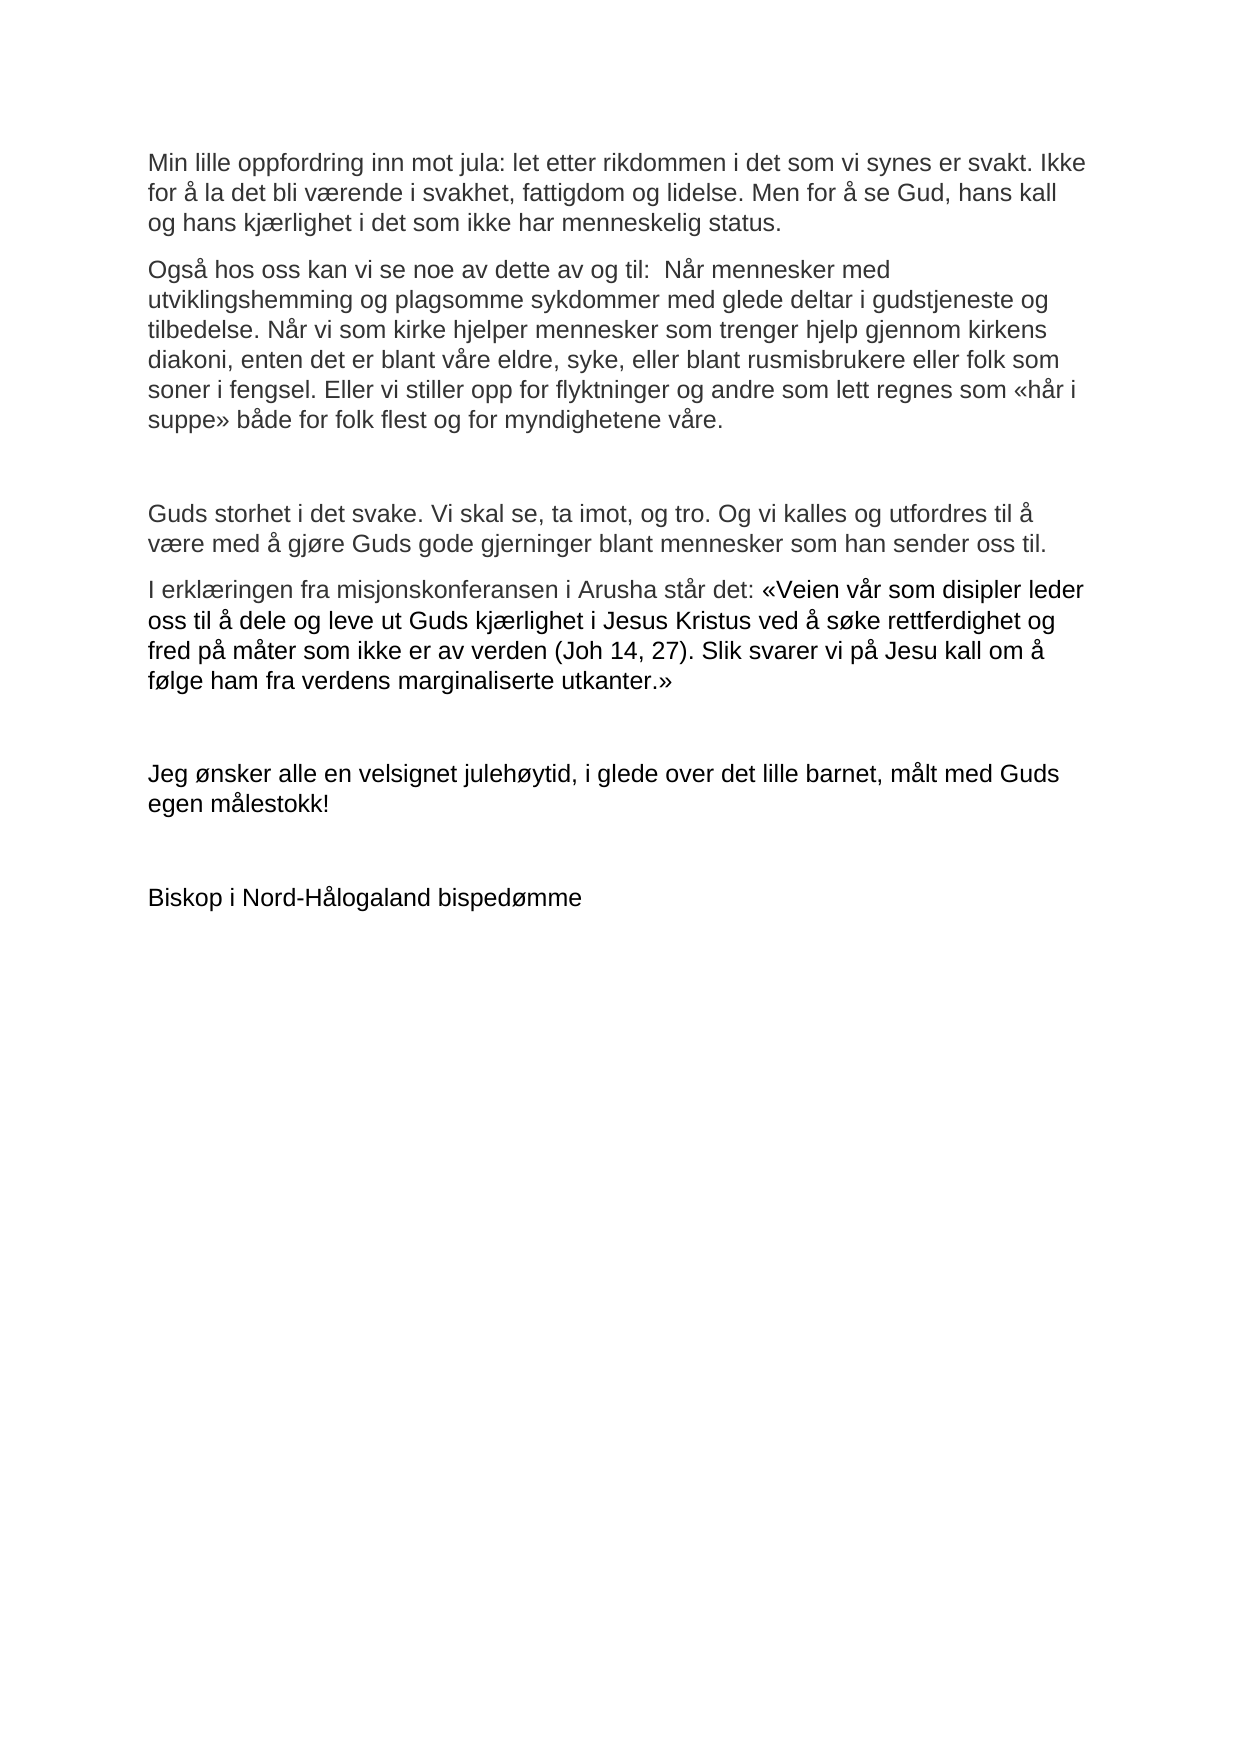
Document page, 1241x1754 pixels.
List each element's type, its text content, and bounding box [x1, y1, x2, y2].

text Guds storhet i det svake. Vi skal se, ta imot, og tro. Og vi kalles og utfordres til å være med å gjøre Guds gode gjerninger blant mennesker som han sender oss til. [148, 499, 1093, 557]
text Jeg ønsker alle en velsignet julehøytid, i glede over det lille barnet, målt med Guds egen målestokk! [148, 759, 1093, 818]
text Biskop i Nord-Hålogaland bispedømme [148, 883, 1093, 912]
text I erklæringen fra misjonskonferansen i Arusha står det: «Veien vår som disipler leder oss til å dele og leve ut Guds kjærlighet i Jesus Kristus ved å søke rettferdighet og fred på måter som ikke er av verden (Joh 14, 27). Slik svarer vi på Jesu kall om å følge ham fra verdens marginaliserte utkanter.» [148, 576, 1093, 694]
text Også hos oss kan vi se noe av dette av og til: Når mennesker med utviklingshemming og plagsomme sykdommer med glede deltar i gudstjeneste og tilbedelse. Når vi som kirke hjelper mennesker som trenger hjelp gjennom kirkens diakoni, enten det er blant våre eldre, syke, eller blant rusmisbrukere eller folk som soner i fengsel. Eller vi stiller opp for flyktninger og andre som lett regnes som «hår i suppe» både for folk flest og for myndighetene våre. [148, 254, 1093, 434]
text Min lille oppfordring inn mot jula: let etter rikdommen i det som vi synes er svakt. Ikke for å la det bli værende i svakhet, fattigdom og lidelse. Men for å se Gud, hans kall og hans kjærlighet i det som ikke har menneskelig status. [148, 148, 1093, 237]
